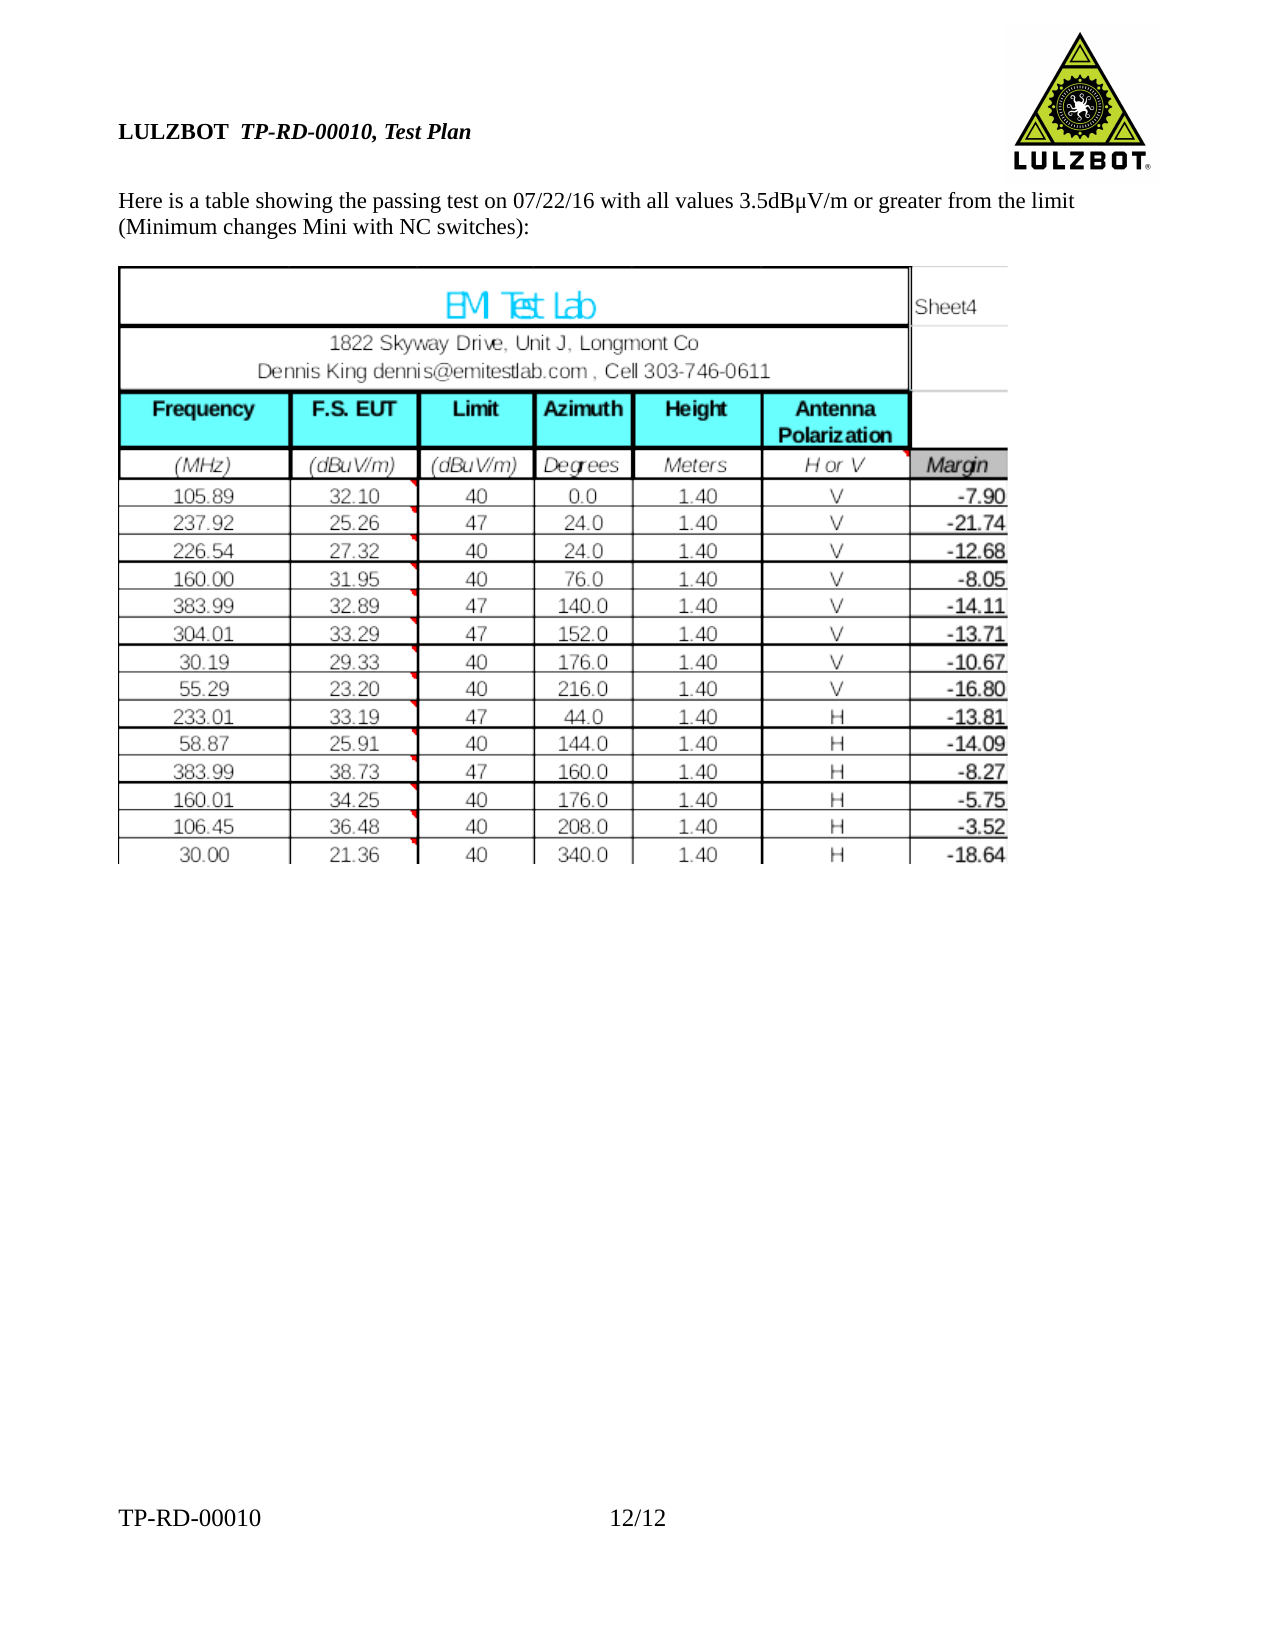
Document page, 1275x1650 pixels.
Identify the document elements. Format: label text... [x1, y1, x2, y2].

picture [118, 266, 1008, 864]
text Here is a table showing the passing test on 07/22/16 with all values 3.5dBμV/m or greater from the limit (Minimum changes Mini with NC switches): [118, 187, 1157, 240]
picture [1005, 22, 1160, 183]
